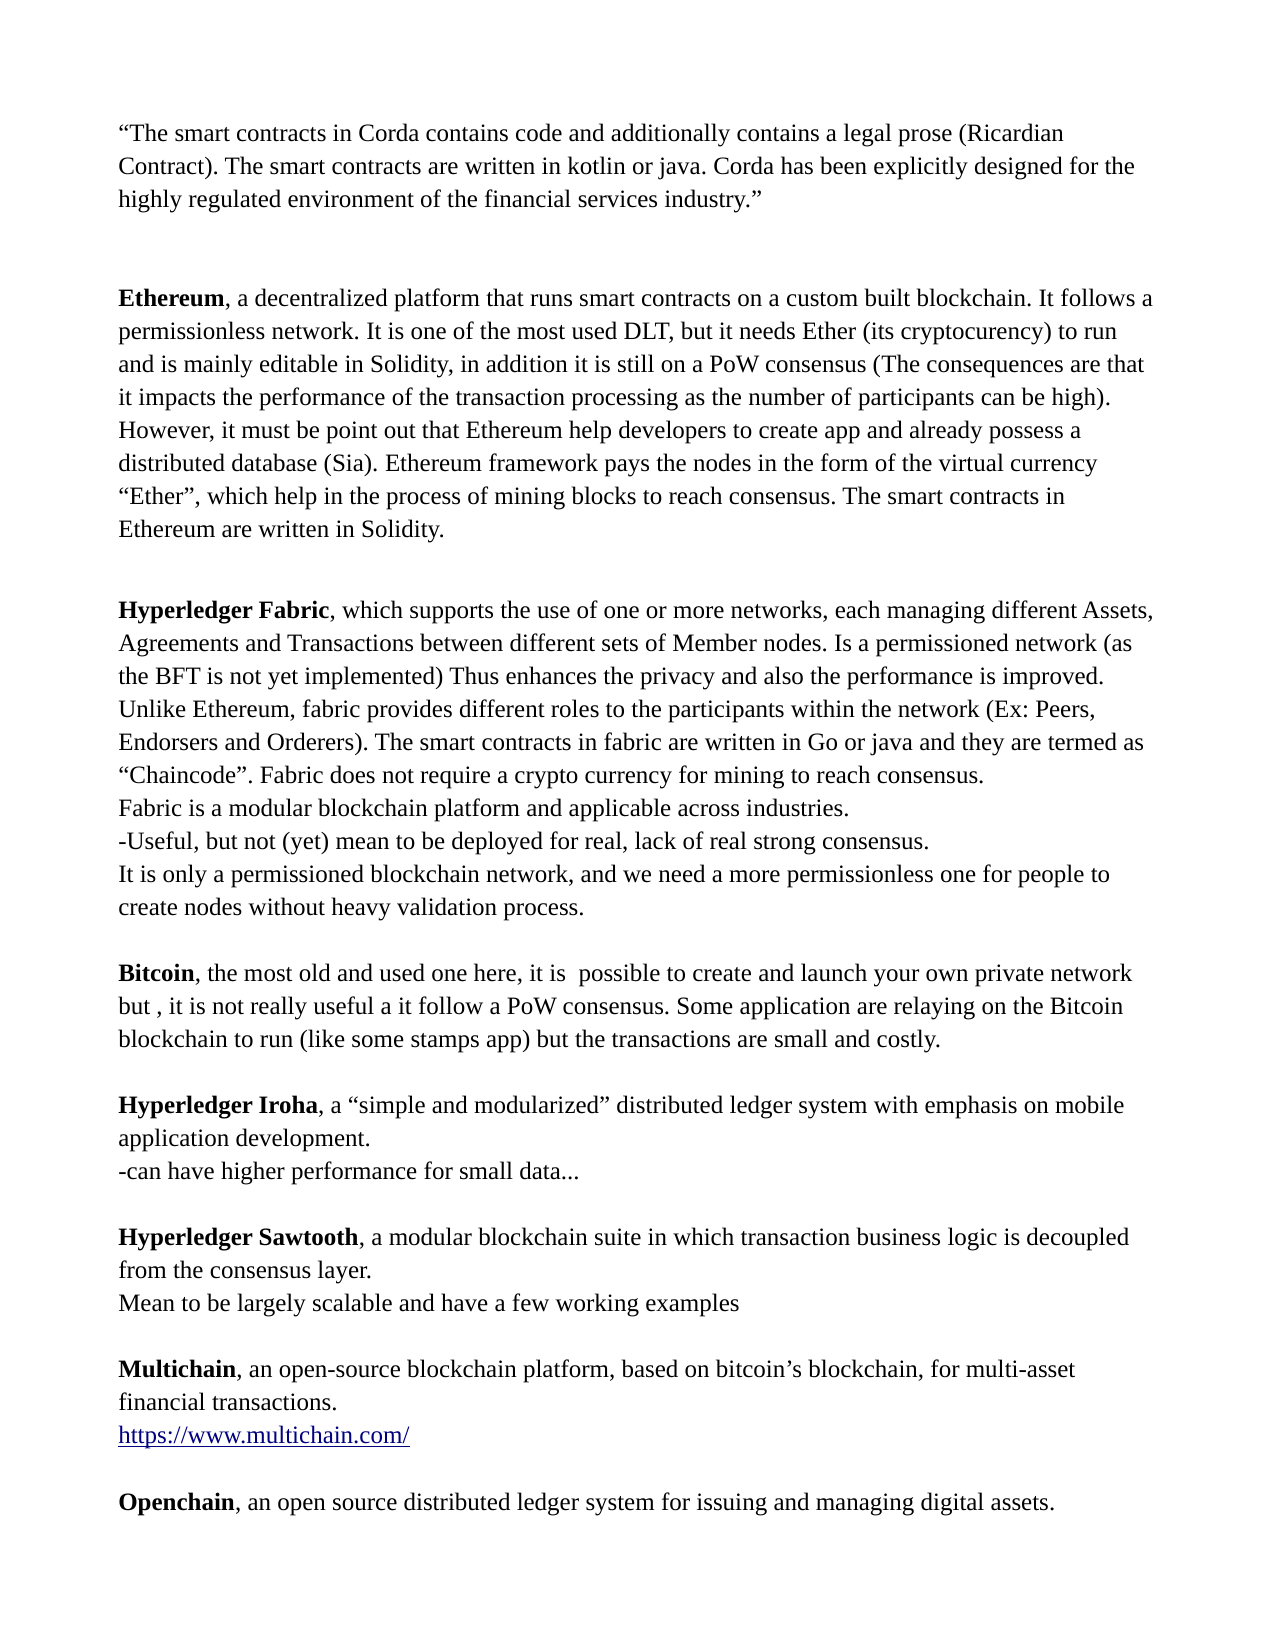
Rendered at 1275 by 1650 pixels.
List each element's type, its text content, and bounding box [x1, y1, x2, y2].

text Hyperledger Sawtooth, a modular blockchain suite in which transaction business logic is decoupled from the consensus layer. [118, 1222, 1157, 1284]
text -Useful, but not (yet) mean to be deployed for real, lack of real strong consensus. [118, 826, 1157, 855]
text -can have higher performance for small data... [118, 1156, 1157, 1185]
text Hyperledger Iroha, a “simple and modularized” distributed ledger system with emphasis on mobile application development. [118, 1090, 1157, 1152]
text It is only a permissioned blockchain network, and we need a more permissionless one for people to create nodes without heavy validation process. [118, 859, 1157, 921]
text Bitcoin, the most old and used one here, it is possible to create and launch your own private network but , it is not really useful a it follow a PoW consensus. Some application are relaying on the Bitcoin blockchain to run (like some stamps app) but the transactions are small and costly. [118, 958, 1157, 1053]
text https://www.multichain.com/ [118, 1421, 1157, 1449]
text Openchain, an open source distributed ledger system for issuing and managing digital assets. [118, 1487, 1157, 1515]
text “The smart contracts in Corda contains code and additionally contains a legal prose (Ricardian Contract). The smart contracts are written in kotlin or java. Corda has been explicitly designed for the highly regulated environment of the financial services industry.” [118, 118, 1157, 213]
text Mean to be largely scalable and have a few working examples [118, 1288, 1157, 1317]
text Hyperledger Fabric, which supports the use of one or more networks, each managing different Assets, Agreements and Transactions between different sets of Member nodes. Is a permissioned network (as the BFT is not yet implemented) Thus enhances the privacy and also the performance is improved. Unlike Ethereum, fabric provides different roles to the participants within the network (Ex: Peers, Endorsers and Orderers). The smart contracts in fabric are written in Go or java and they are termed as “Chaincode”. Fabric does not require a crypto currency for mining to reach consensus. [118, 595, 1157, 789]
text Ethereum, a decentralized platform that runs smart contracts on a custom built blockchain. It follows a permissionless network. It is one of the most used DLT, but it needs Ether (its cryptocurency) to run and is mainly editable in Solidity, in addition it is still on a PoW consensus (The consequences are that it impacts the performance of the transaction processing as the number of participants can be high). However, it must be point out that Ethereum help developers to create app and already possess a distributed database (Sia). Ethereum framework pays the nodes in the form of the virtual currency “Ether”, which help in the process of mining blocks to reach consensus. The smart contracts in Ethereum are written in Solidity. [118, 283, 1157, 543]
text Fabric is a modular blockchain platform and applicable across industries. [118, 793, 1157, 822]
text Multichain, an open-source blockchain platform, based on bitcoin’s blockchain, for multi-asset financial transactions. [118, 1354, 1157, 1416]
